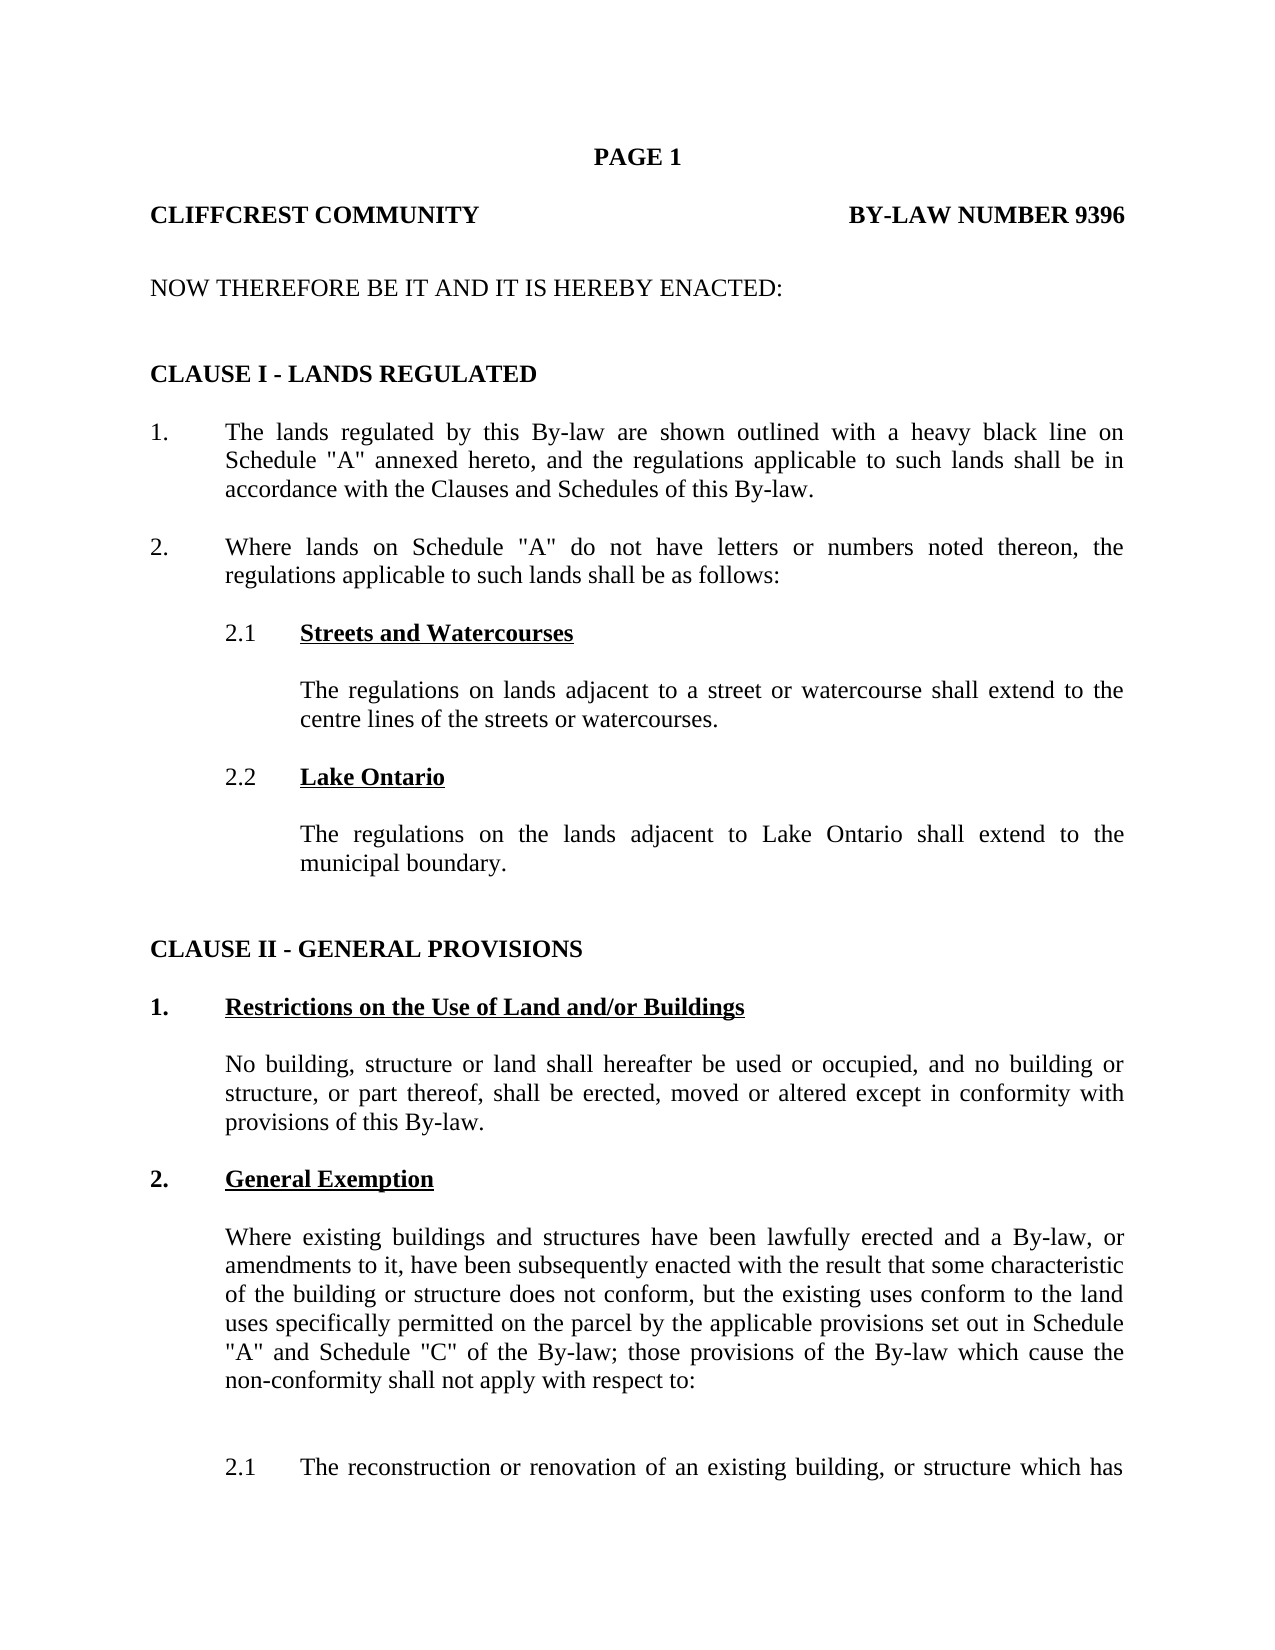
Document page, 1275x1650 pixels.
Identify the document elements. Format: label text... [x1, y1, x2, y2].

text NOW THEREFORE BE IT AND IT IS HEREBY ENACTED: [150, 273, 1125, 302]
text 2. Where lands on Schedule "A" do not have letters or numbers noted thereon, the regulations applicable to such lands shall be as follows: [150, 532, 1125, 589]
text 2.2 Lake Ontario [225, 762, 1125, 790]
text 1. The lands regulated by this By-law are shown outlined with a heavy black line on Schedule "A" annexed hereto, and the regulations applicable to such lands shall be in accordance with the Clauses and Schedules of this By-law. [150, 417, 1125, 503]
text 2.1 The reconstruction or renovation of an existing building, or structure which has [225, 1452, 1125, 1480]
text Where existing buildings and structures have been lawfully erected and a By-law, or amendments to it, have been subsequently enacted with the result that some characteristic of the building or structure does not conform, but the existing uses conform to the land uses specifically permitted on the parcel by the applicable provisions set out in Schedule "A" and Schedule "C" of the By-law; those provisions of the By-law which cause the non-conformity shall not apply with respect to: [225, 1222, 1125, 1394]
subtitle 2. General Exemption [150, 1164, 1125, 1193]
subtitle CLAUSE II - GENERAL PROVISIONS [150, 934, 1125, 963]
subtitle 1. Restrictions on the Use of Land and/or Buildings [150, 992, 1125, 1020]
subtitle CLAUSE I - LANDS REGULATED [150, 359, 1125, 388]
text The regulations on the lands adjacent to Lake Ontario shall extend to the municipal boundary. [300, 819, 1125, 877]
text No building, structure or land shall hereafter be used or occupied, and no building or structure, or part thereof, shall be erected, moved or altered except in conformity with provisions of this By-law. [225, 1049, 1125, 1135]
text 2.1 Streets and Watercourses [225, 618, 1125, 647]
text The regulations on lands adjacent to a street or watercourse shall extend to the centre lines of the streets or watercourses. [300, 675, 1125, 733]
